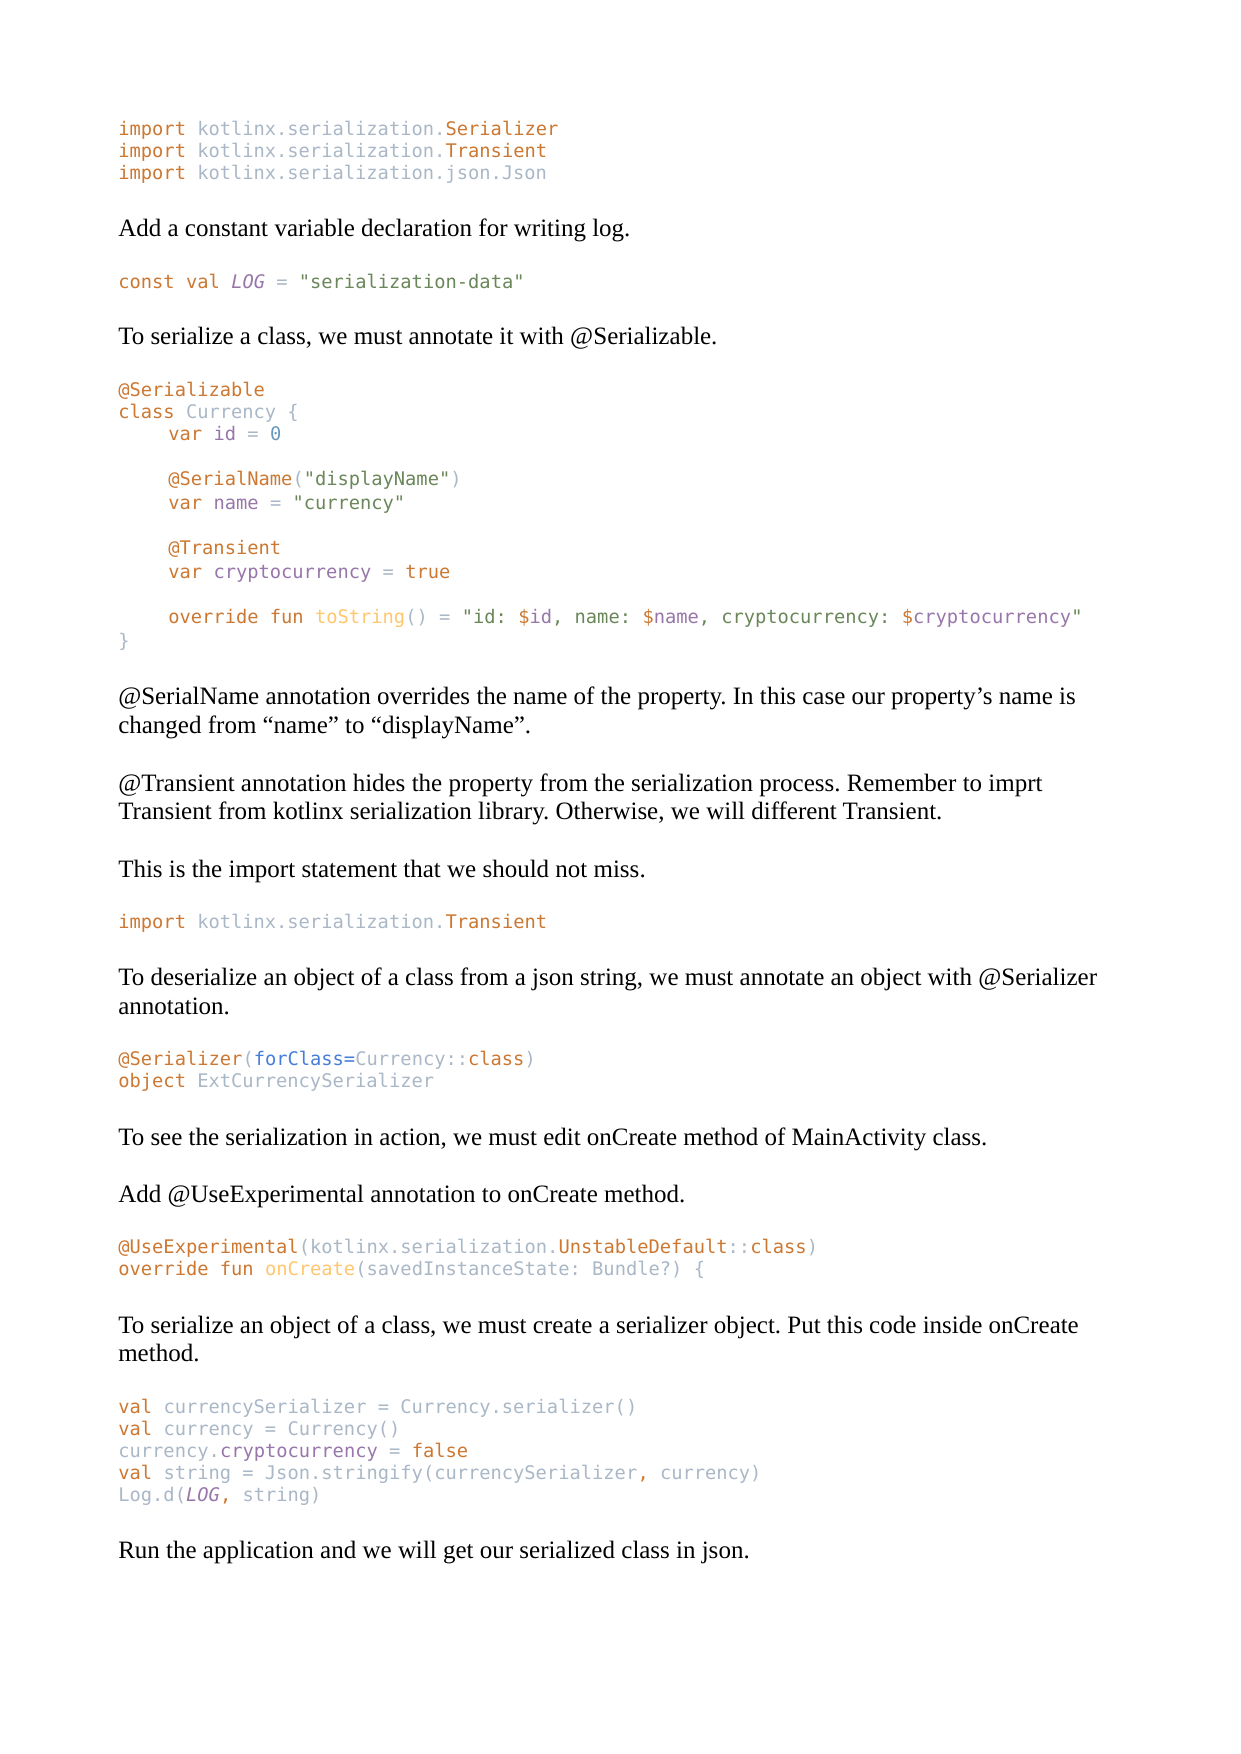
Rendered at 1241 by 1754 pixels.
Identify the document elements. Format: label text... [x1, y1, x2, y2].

text object ExtCurrencySerializer [118, 1070, 1122, 1092]
text @SerialName annotation overrides the name of the property. In this case our property’s name is changed from “name” to “displayName”. [118, 681, 1122, 739]
text var cryptocurrency = true [118, 561, 1122, 584]
text @Serializer(forClass=Currency::class) [118, 1048, 1122, 1070]
text To deserialize an object of a class from a json string, we must annotate an object with @Serializer annotation. [118, 962, 1122, 1019]
text var name = "currency" [118, 492, 1122, 515]
text @UseExperimental(kotlinx.serialization.UnstableDefault::class) [118, 1237, 1122, 1258]
text Add a constant variable declaration for writing log. [118, 213, 1122, 242]
text override fun onCreate(savedInstanceState: Bundle?) { [118, 1258, 1122, 1280]
text import kotlinx.serialization.Transient [118, 911, 1122, 933]
text To serialize an object of a class, we must create a serializer object. Put this code inside onCreate method. [118, 1310, 1122, 1367]
text import kotlinx.serialization.json.Json [118, 162, 1122, 184]
text } [118, 630, 1122, 652]
text import kotlinx.serialization.Serializer [118, 118, 1122, 140]
text Log.d(LOG, string) [118, 1483, 1122, 1505]
text override fun toString() = "id: $id, name: $name, cryptocurrency: $cryptocurrency" [118, 606, 1122, 630]
text Run the application and we will get our serialized class in json. [118, 1535, 1122, 1564]
text import kotlinx.serialization.Transient [118, 140, 1122, 162]
text const val LOG = "serialization-data" [118, 271, 1122, 293]
text var id = 0 [118, 423, 1122, 446]
text @Serializable [118, 379, 1122, 401]
text @Transient annotation hides the property from the serialization process. Remember to imprt Transient from kotlinx serialization library. Otherwise, we will different Transient. [118, 768, 1122, 825]
text To serialize a class, we must annotate it with @Serializable. [118, 321, 1122, 350]
text val string = Json.stringify(currencySerializer, currency) [118, 1462, 1122, 1483]
text @SerialName("displayName") [118, 468, 1122, 492]
text Add @UseExperimental annotation to onCreate method. [118, 1179, 1122, 1208]
text @Transient [118, 537, 1122, 561]
text To see the serialization in action, we must edit onCreate method of MainActivity class. [118, 1122, 1122, 1150]
text val currency = Currency() [118, 1418, 1122, 1440]
text This is the import statement that we should not miss. [118, 854, 1122, 883]
text class Currency { [118, 401, 1122, 423]
text currency.cryptocurrency = false [118, 1440, 1122, 1462]
text val currencySerializer = Currency.serializer() [118, 1396, 1122, 1418]
